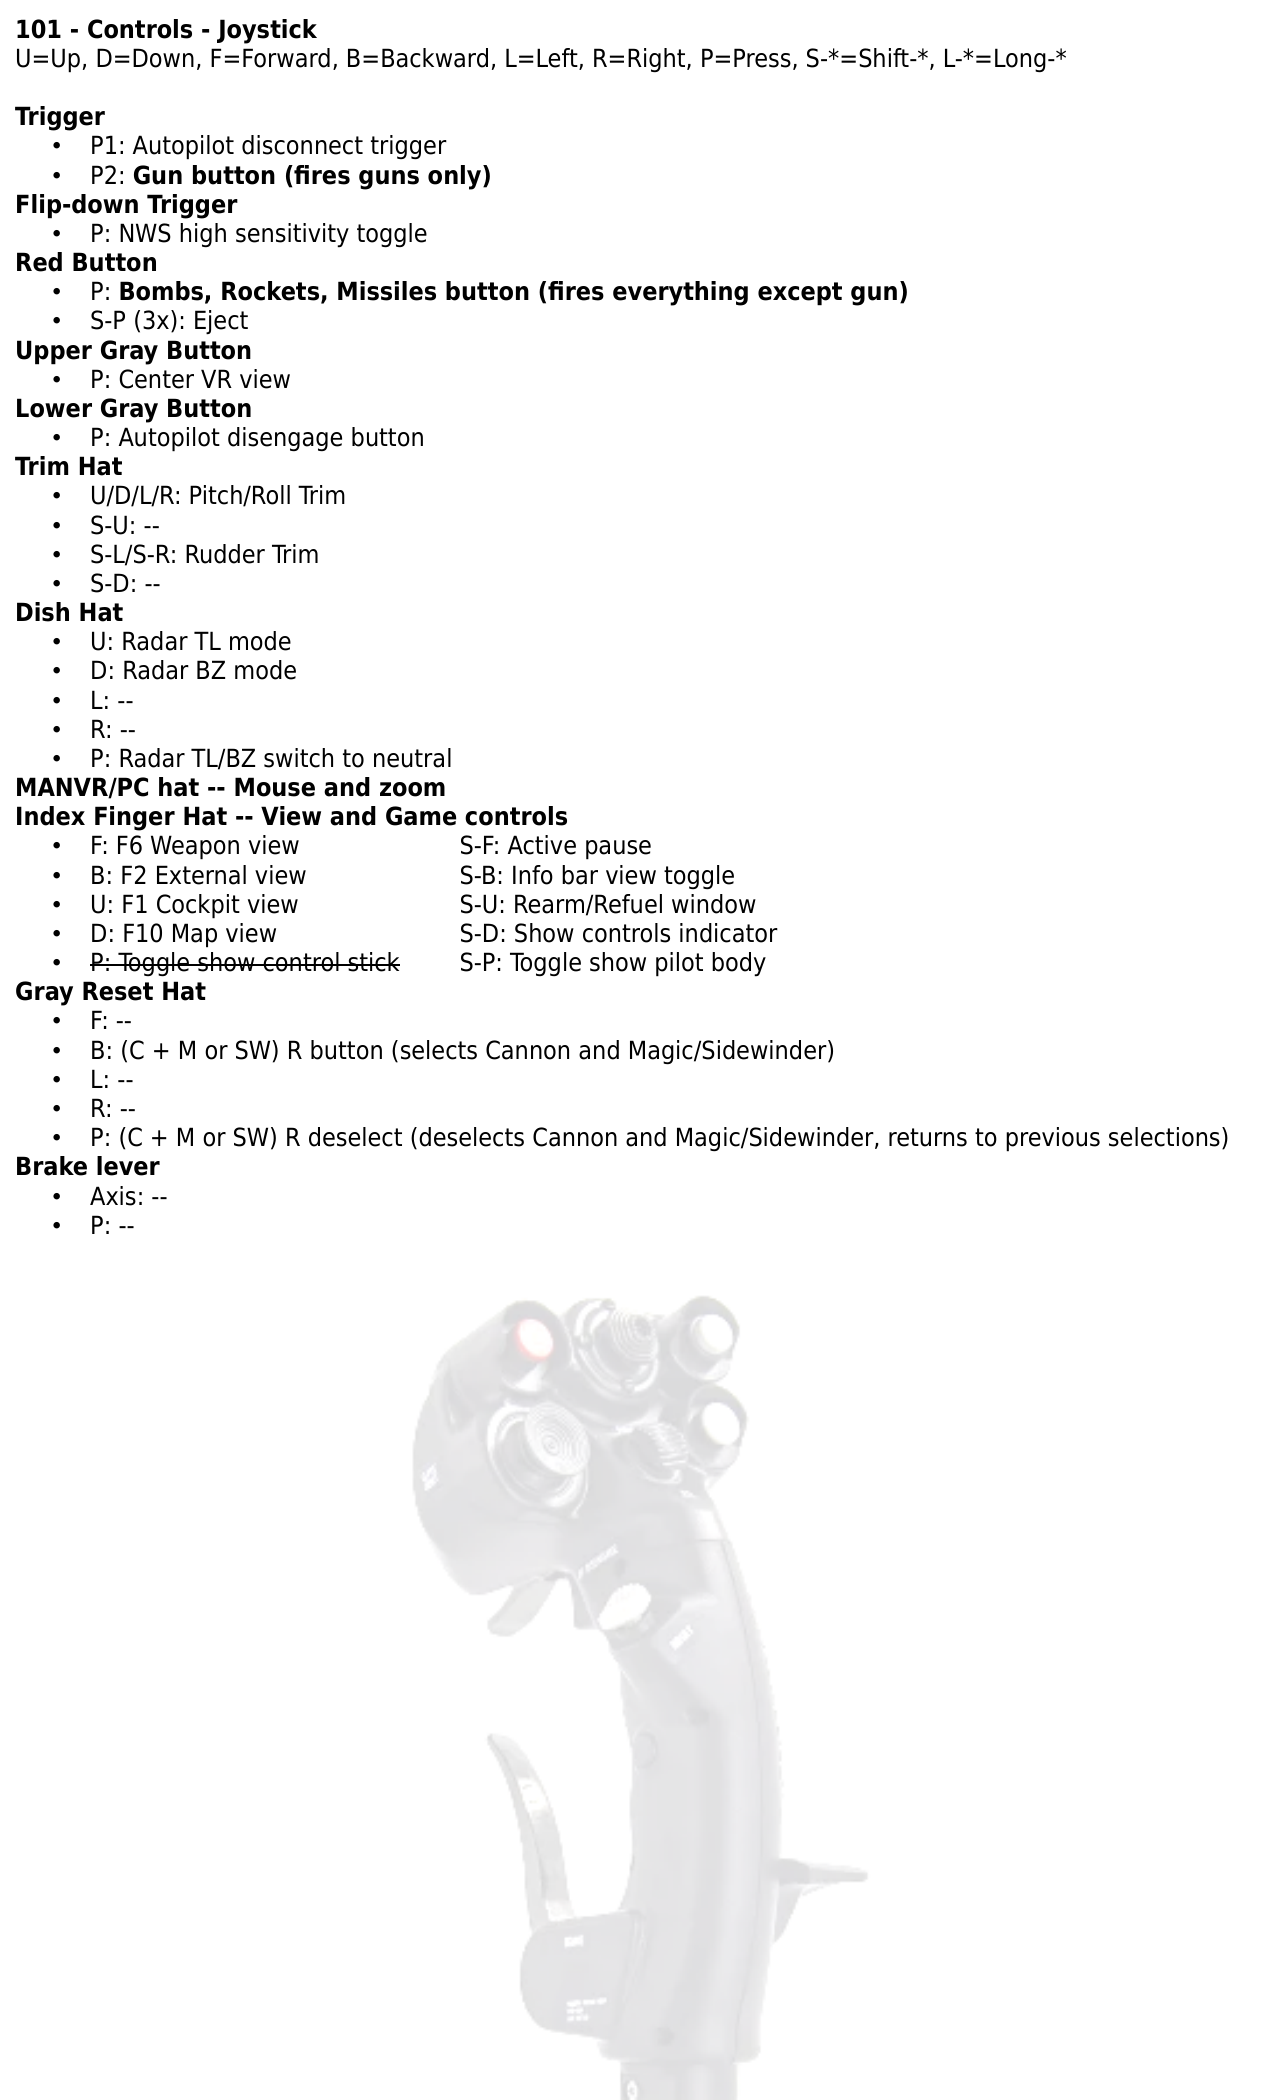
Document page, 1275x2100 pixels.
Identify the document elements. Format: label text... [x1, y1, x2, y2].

list U/D/L/R: Pitch/Roll Trim [52, 482, 1260, 511]
text Lower Gray Button [15, 394, 1260, 423]
text Gray Reset Hat [15, 977, 1260, 1007]
list P: Radar TL/BZ switch to neutral [52, 744, 1260, 773]
text Trim Hat [15, 452, 1260, 482]
text Index Finger Hat -- View and Game controls [15, 802, 1260, 832]
text Red Button [15, 248, 1260, 277]
list P: Autopilot disengage button [52, 423, 1260, 452]
list U: Radar TL mode [52, 627, 1260, 657]
list F: -- [52, 1007, 1260, 1036]
list S-L/S-R: Rudder Trim [52, 540, 1260, 569]
list S-U: -- [52, 511, 1260, 540]
list F: F6 Weapon view S-F: Active pause [52, 832, 1260, 861]
list L: -- [52, 1065, 1260, 1094]
list P2: Gun button (fires guns only) [52, 161, 1260, 190]
list P: Toggle show control stick S-P: Toggle show pilot body [52, 948, 1260, 977]
text Trigger [15, 102, 1260, 132]
list P1: Autopilot disconnect trigger [52, 132, 1260, 161]
list B: (C + M or SW) R button (selects Cannon and Magic/Sidewinder) [52, 1036, 1260, 1065]
text Upper Gray Button [15, 336, 1260, 365]
text Flip-down Trigger [15, 190, 1260, 219]
text U=Up, D=Down, F=Forward, B=Backward, L=Left, R=Right, P=Press, S-*=Shift-*, L-*=Long-* [15, 44, 1260, 73]
list D: F10 Map view S-D: Show controls indicator [52, 919, 1260, 948]
list D: Radar BZ mode [52, 657, 1260, 686]
text Brake lever [15, 1152, 1260, 1182]
list L: -- [52, 686, 1260, 715]
list P: Center VR view [52, 365, 1260, 394]
text Dish Hat [15, 598, 1260, 627]
list S-D: -- [52, 569, 1260, 598]
list U: F1 Cockpit view S-U: Rearm/Refuel window [52, 890, 1260, 919]
list P: NWS high sensitivity toggle [52, 219, 1260, 248]
list P: -- [52, 1211, 1260, 1240]
list Axis: -- [52, 1182, 1260, 1211]
text 101 - Controls - Joystick [15, 15, 1260, 44]
list P: Bombs, Rockets, Missiles button (fires everything except gun) [52, 277, 1260, 307]
list S-P (3x): Eject [52, 307, 1260, 336]
list R: -- [52, 715, 1260, 744]
text MANVR/PC hat -- Mouse and zoom [15, 773, 1260, 802]
list B: F2 External view S-B: Info bar view toggle [52, 861, 1260, 890]
list P: (C + M or SW) R deselect (deselects Cannon and Magic/Sidewinder, returns to previous selections) [52, 1123, 1260, 1152]
list R: -- [52, 1094, 1260, 1123]
